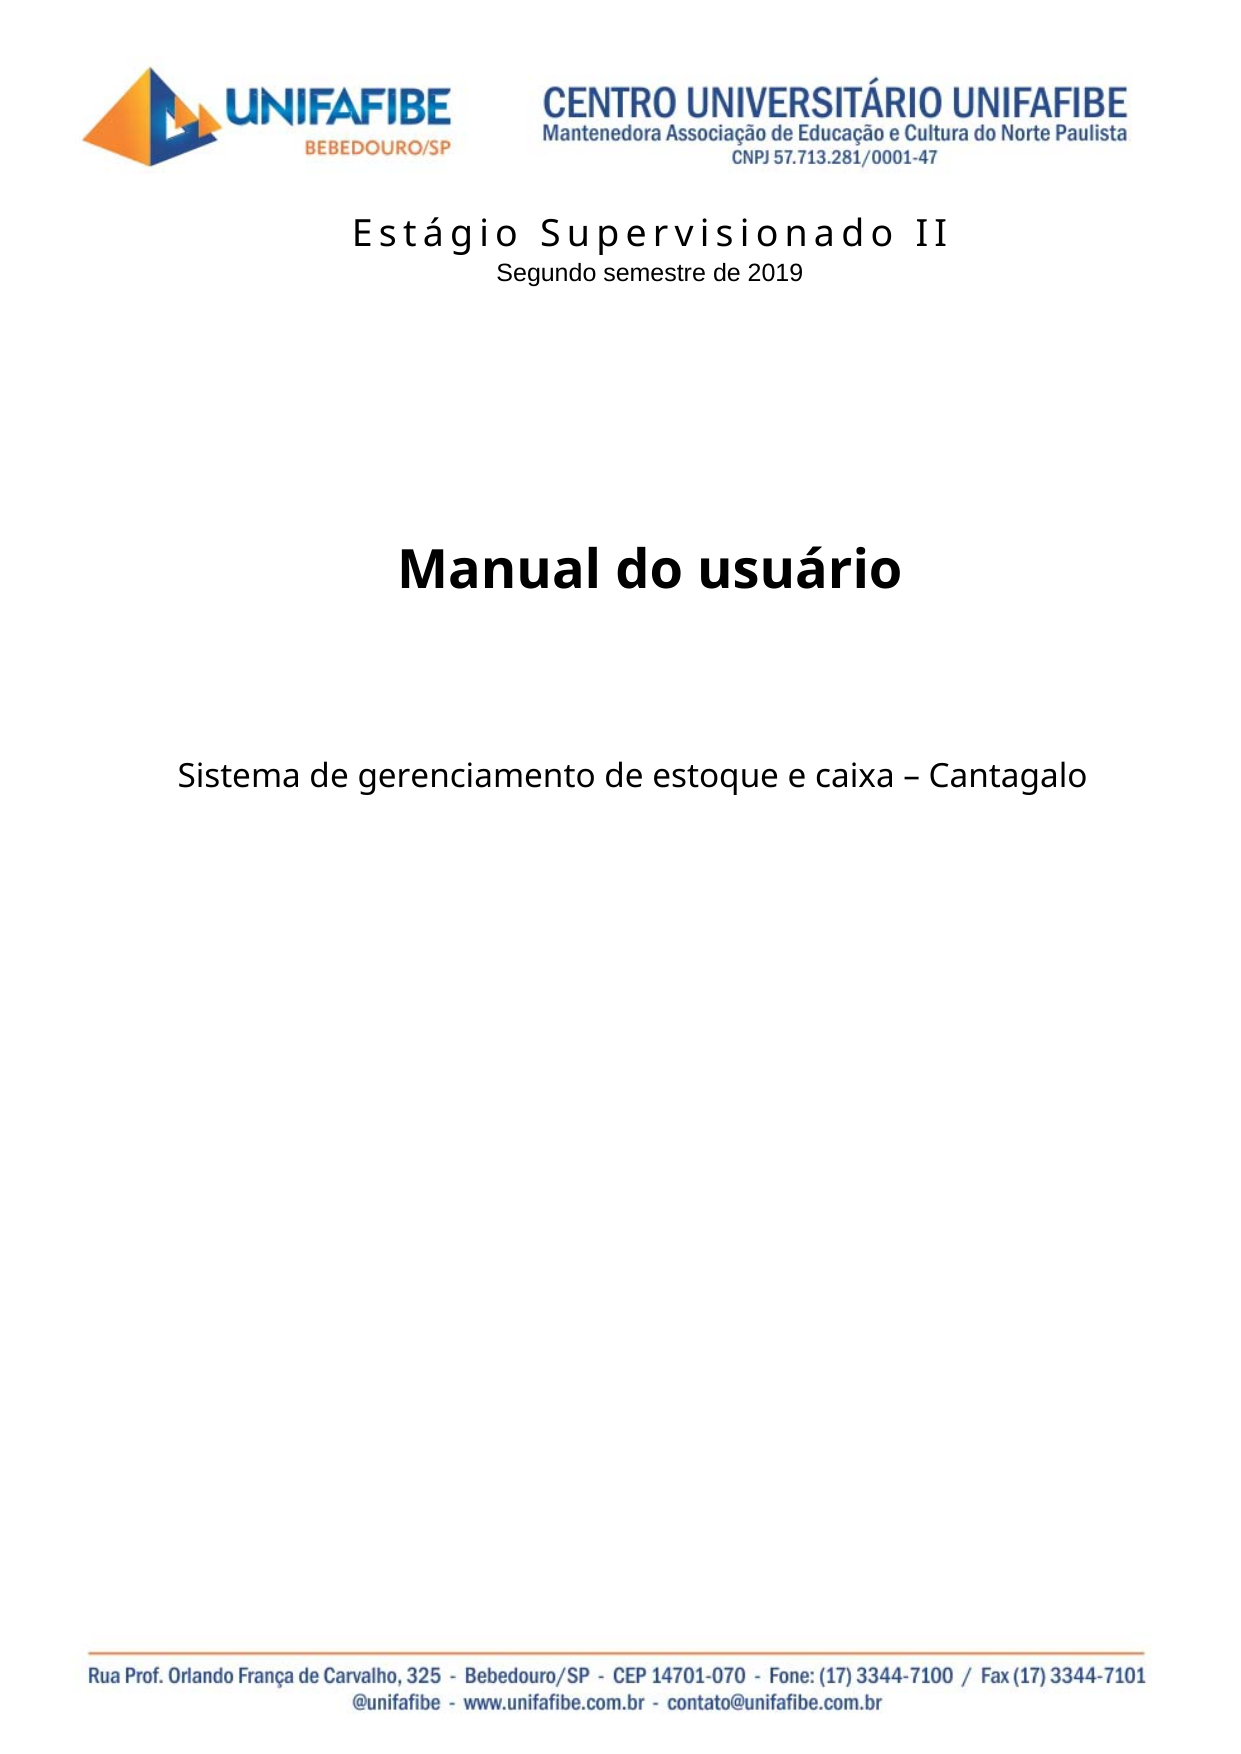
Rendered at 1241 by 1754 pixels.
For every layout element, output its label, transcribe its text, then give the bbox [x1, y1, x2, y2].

text Manual do usuário [177, 531, 1122, 605]
subtitle Estágio Supervisionado II [177, 207, 1122, 258]
picture [87, 55, 1148, 187]
text Segundo semestre de 2019 [177, 258, 1122, 287]
picture [74, 1612, 1164, 1740]
text Sistema de gerenciamento de estoque e caixa – Cantagalo [177, 752, 1122, 798]
